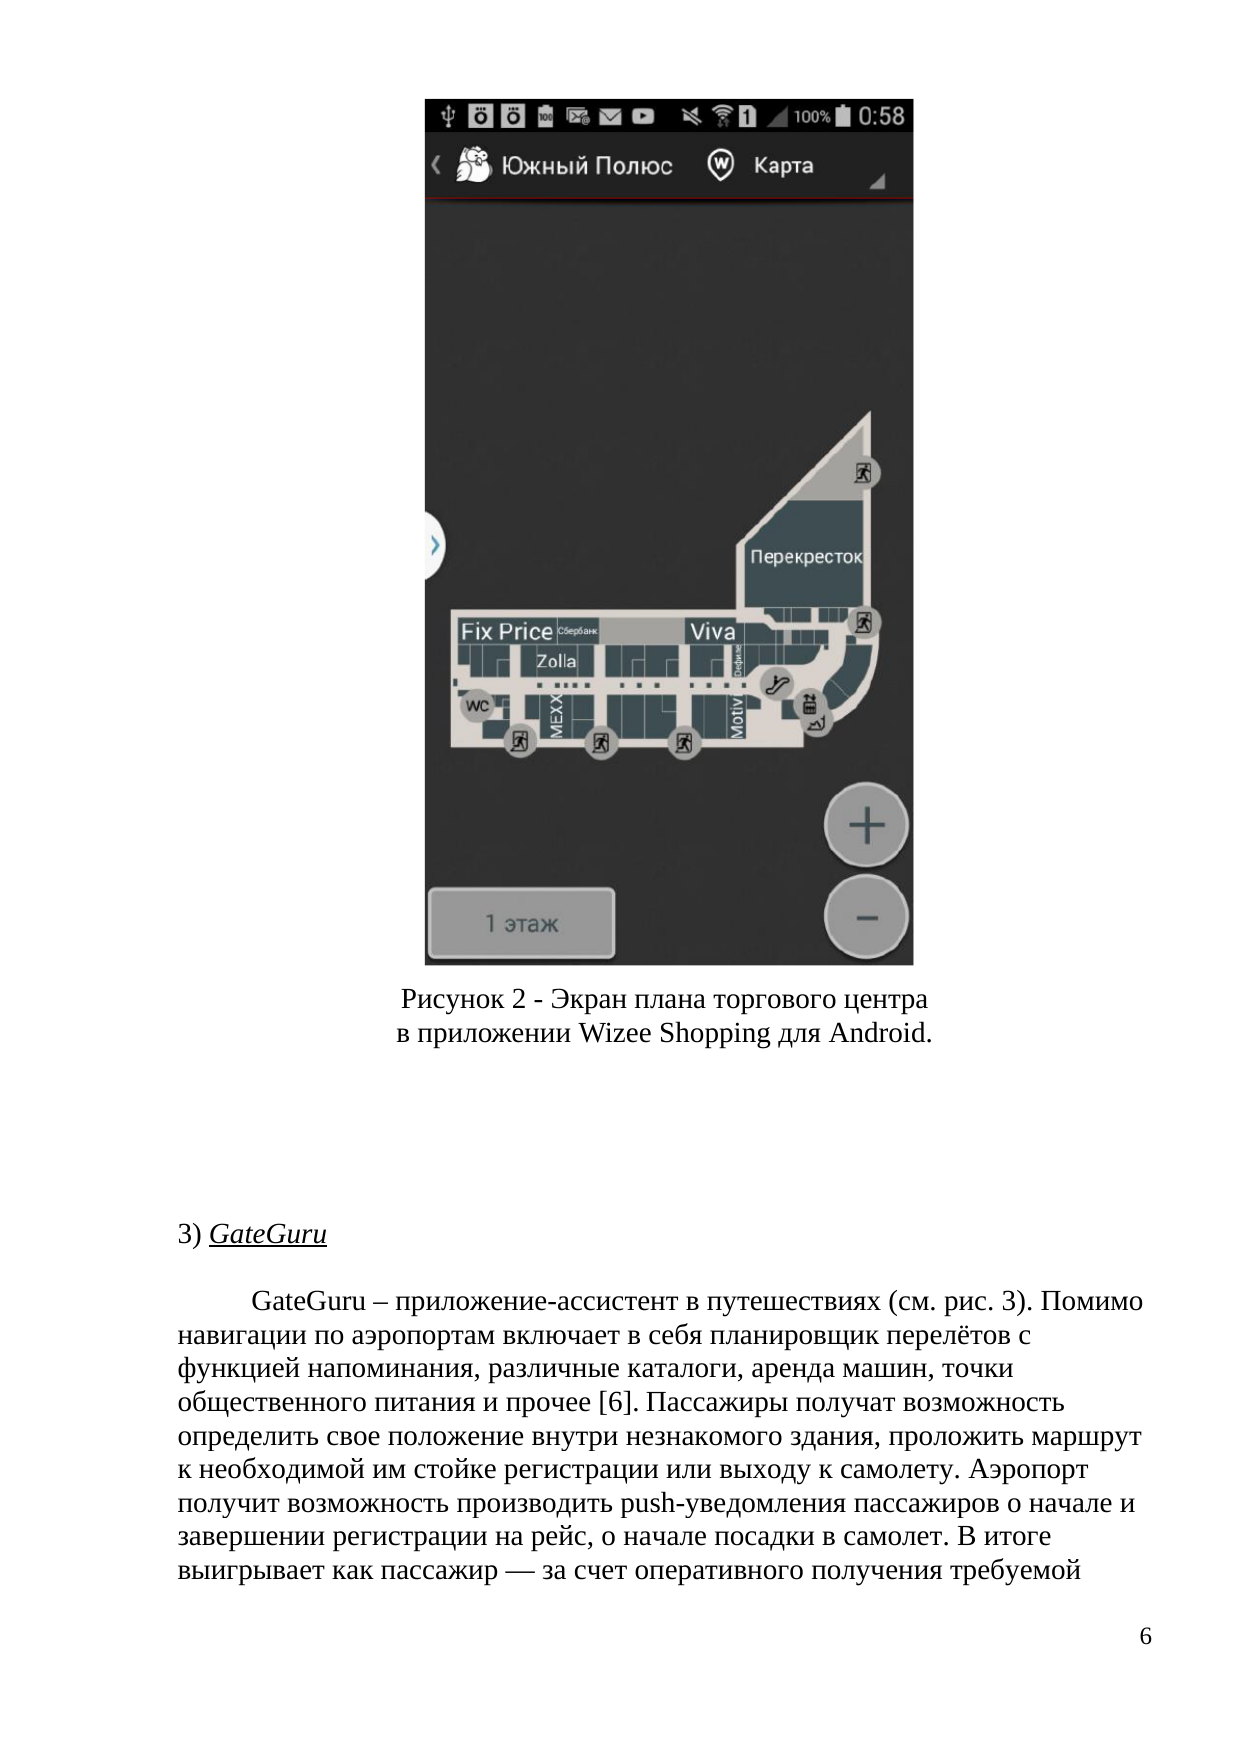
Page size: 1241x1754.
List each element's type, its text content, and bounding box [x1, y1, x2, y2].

text 3) GateGuru [177, 1216, 1152, 1250]
text GateGuru – приложение-ассистент в путешествиях (см. рис. 3). Помимо навигации по аэропортам включает в себя планировщик перелётов с функцией напоминания, различные каталоги, аренда машин, точки общественного питания и прочее [6]. Пассажиры получат возможность определить свое положение внутри незнакомого здания, проложить маршрут к необходимой им стойке регистрации или выходу к самолету. Аэропорт получит возможность производить push-уведомления пассажиров о начале и завершении регистрации на рейс, о начале посадки в самолет. В итоге выигрывает как пассажир — за счет оперативного получения требуемой [177, 1283, 1152, 1585]
text в приложении Wizee Shopping для Android. [177, 1015, 1152, 1049]
text Рисунок 2 - Экран плана торгового центра [177, 982, 1152, 1015]
